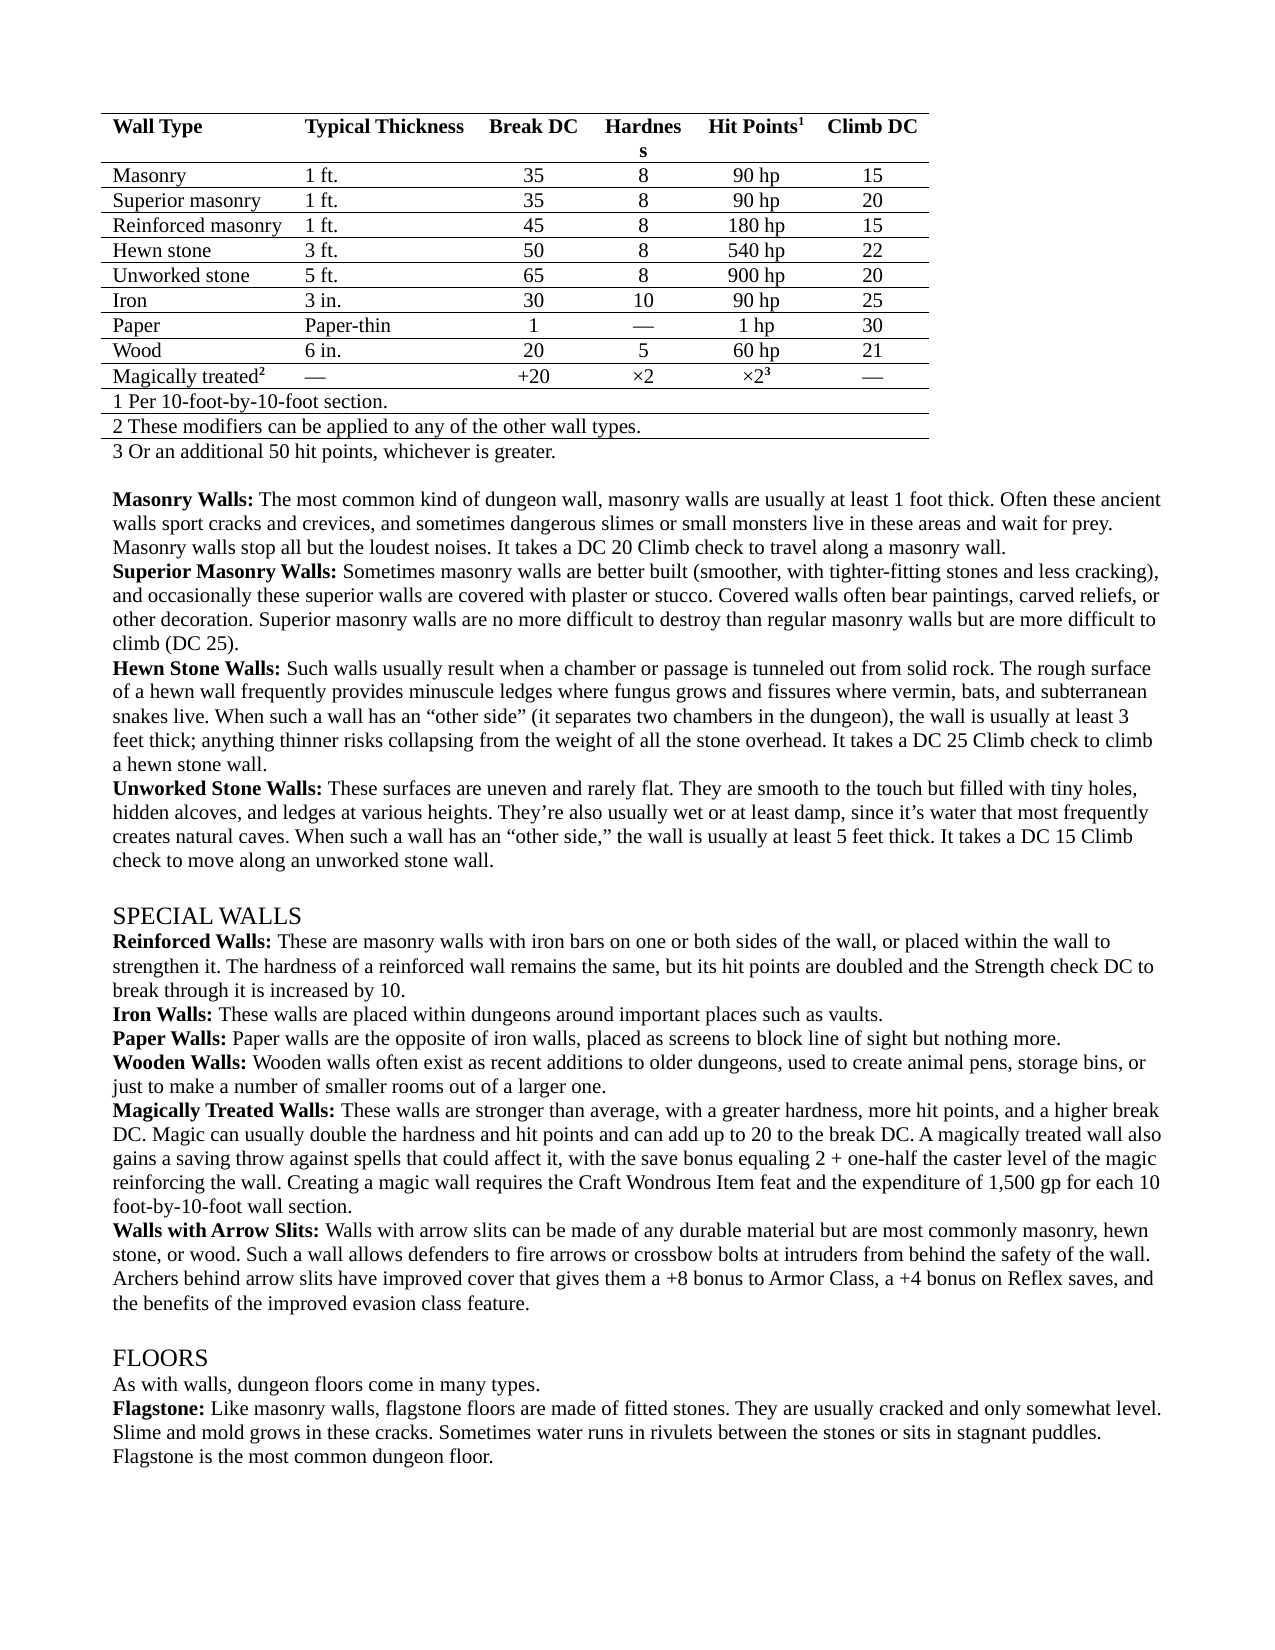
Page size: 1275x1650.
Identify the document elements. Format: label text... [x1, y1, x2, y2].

text FLOORS [112, 1343, 1162, 1372]
text Superior Masonry Walls: Sometimes masonry walls are better built (smoother, with tighter-fitting stones and less cracking), and occasionally these superior walls are covered with plaster or stucco. Covered walls often bear paintings, carved reliefs, or other decoration. Superior masonry walls are no more difficult to destroy than regular masonry walls but are more difficult to climb (DC 25). [112, 559, 1162, 655]
table_cell 1 hp [697, 313, 816, 337]
table_cell 35 [478, 188, 590, 212]
table_cell 35 [478, 163, 590, 187]
text As with walls, dungeon floors come in many types. [112, 1372, 1162, 1396]
table_cell Hewn stone [101, 238, 293, 262]
table_cell 180 hp [697, 213, 816, 237]
table_cell 3 ft. [293, 238, 477, 262]
table_cell 20 [816, 263, 929, 287]
table_cell 6 in. [293, 339, 477, 362]
table_cell Wood [101, 339, 293, 362]
table_cell 3 Or an additional 50 hit points, whichever is greater. [101, 439, 929, 463]
table_cell 5 ft. [293, 263, 477, 287]
table_cell 20 [478, 339, 590, 362]
text Iron Walls: These walls are placed within dungeons around important places such as vaults. [112, 1002, 1162, 1026]
text SPECIAL WALLS [112, 901, 1162, 929]
table_cell ×2 [590, 364, 697, 388]
table_cell 2 These modifiers can be applied to any of the other wall types. [101, 414, 929, 438]
text Magically Treated Walls: These walls are stronger than average, with a greater hardness, more hit points, and a higher break DC. Magic can usually double the hardness and hit points and can add up to 20 to the break DC. A magically treated wall also gains a saving throw against spells that could affect it, with the save bonus equaling 2 + one-half the caster level of the magic reinforcing the wall. Creating a magic wall requires the Craft Wondrous Item feat and the expenditure of 1,500 gp for each 10 foot-by-10-foot wall section. [112, 1098, 1162, 1218]
table_cell 1 Per 10-foot-by-10-foot section. [101, 389, 929, 413]
table_cell 90 hp [697, 288, 816, 312]
text Hewn Stone Walls: Such walls usually result when a chamber or passage is tunneled out from solid rock. The rough surface of a hewn wall frequently provides minuscule ledges where fungus grows and fissures where vermin, bats, and subterranean snakes live. When such a wall has an “other side” (it separates two chambers in the dungeon), the wall is usually at least 3 feet thick; anything thinner risks collapsing from the weight of all the stone overhead. It takes a DC 25 Climb check to climb a hewn stone wall. [112, 655, 1162, 776]
table_cell 90 hp [697, 163, 816, 187]
table_cell Reinforced masonry [101, 213, 293, 237]
table_cell Superior masonry [101, 188, 293, 212]
table_cell Hit Points1 [697, 114, 816, 162]
table_cell 90 hp [697, 188, 816, 212]
table_cell Paper [101, 313, 293, 337]
table_cell 45 [478, 213, 590, 237]
table_cell 65 [478, 263, 590, 287]
table_cell 22 [816, 238, 929, 262]
text Flagstone: Like masonry walls, flagstone floors are made of fitted stones. They are usually cracked and only somewhat level. Slime and mold grows in these cracks. Sometimes water runs in rivulets between the stones or sits in stagnant puddles. Flagstone is the most common dungeon floor. [112, 1396, 1162, 1468]
table_cell Hardness [590, 114, 697, 162]
table_cell Unworked stone [101, 263, 293, 287]
table_cell 8 [590, 263, 697, 287]
table_cell 8 [590, 213, 697, 237]
table_cell 1 ft. [293, 188, 477, 212]
table_cell 15 [816, 163, 929, 187]
table_cell 8 [590, 163, 697, 187]
table_cell +20 [478, 364, 590, 388]
table_cell 1 ft. [293, 163, 477, 187]
table_cell — [590, 313, 697, 337]
table_cell Climb DC [816, 114, 929, 162]
table_cell Break DC [478, 114, 590, 162]
table_cell 900 hp [697, 263, 816, 287]
table_cell 1 ft. [293, 213, 477, 237]
table_cell 21 [816, 339, 929, 362]
table_cell 10 [590, 288, 697, 312]
table_cell 30 [816, 313, 929, 337]
text Wooden Walls: Wooden walls often exist as recent additions to older dungeons, used to create animal pens, storage bins, or just to make a number of smaller rooms out of a larger one. [112, 1050, 1162, 1098]
text Masonry Walls: The most common kind of dungeon wall, masonry walls are usually at least 1 foot thick. Often these ancient walls sport cracks and crevices, and sometimes dangerous slimes or small monsters live in these areas and wait for prey. Masonry walls stop all but the loudest noises. It takes a DC 20 Climb check to travel along a masonry wall. [112, 487, 1162, 559]
table_cell 30 [478, 288, 590, 312]
table_cell — [816, 364, 929, 388]
table_cell Typical Thickness [293, 114, 477, 162]
text Paper Walls: Paper walls are the opposite of iron walls, placed as screens to block line of sight but nothing more. [112, 1026, 1162, 1050]
table_cell 25 [816, 288, 929, 312]
table_cell 60 hp [697, 339, 816, 362]
table_cell 3 in. [293, 288, 477, 312]
table_cell Masonry [101, 163, 293, 187]
table_cell 8 [590, 238, 697, 262]
table_cell Iron [101, 288, 293, 312]
text Reinforced Walls: These are masonry walls with iron bars on one or both sides of the wall, or placed within the wall to strengthen it. The hardness of a reinforced wall remains the same, but its hit points are doubled and the Strength check DC to break through it is increased by 10. [112, 929, 1162, 1002]
table_cell 8 [590, 188, 697, 212]
table_cell 540 hp [697, 238, 816, 262]
table_cell 5 [590, 339, 697, 362]
text Walls with Arrow Slits: Walls with arrow slits can be made of any durable material but are most commonly masonry, hewn stone, or wood. Such a wall allows defenders to fire arrows or crossbow bolts at intruders from behind the safety of the wall. Archers behind arrow slits have improved cover that gives them a +8 bonus to Armor Class, a +4 bonus on Reflex saves, and the benefits of the improved evasion class feature. [112, 1218, 1162, 1314]
table_cell Wall Type [101, 114, 293, 162]
table_cell 15 [816, 213, 929, 237]
table_cell — [293, 364, 477, 388]
table_cell ×23 [697, 364, 816, 388]
table_cell Paper-thin [293, 313, 477, 337]
table_cell 20 [816, 188, 929, 212]
table_cell Magically treated2 [101, 364, 293, 388]
table_cell 1 [478, 313, 590, 337]
table_cell 50 [478, 238, 590, 262]
text Unworked Stone Walls: These surfaces are uneven and rarely flat. They are smooth to the touch but filled with tiny holes, hidden alcoves, and ledges at various heights. They’re also usually wet or at least damp, since it’s water that most frequently creates natural caves. When such a wall has an “other side,” the wall is usually at least 5 feet thick. It takes a DC 15 Climb check to move along an unworked stone wall. [112, 776, 1162, 872]
